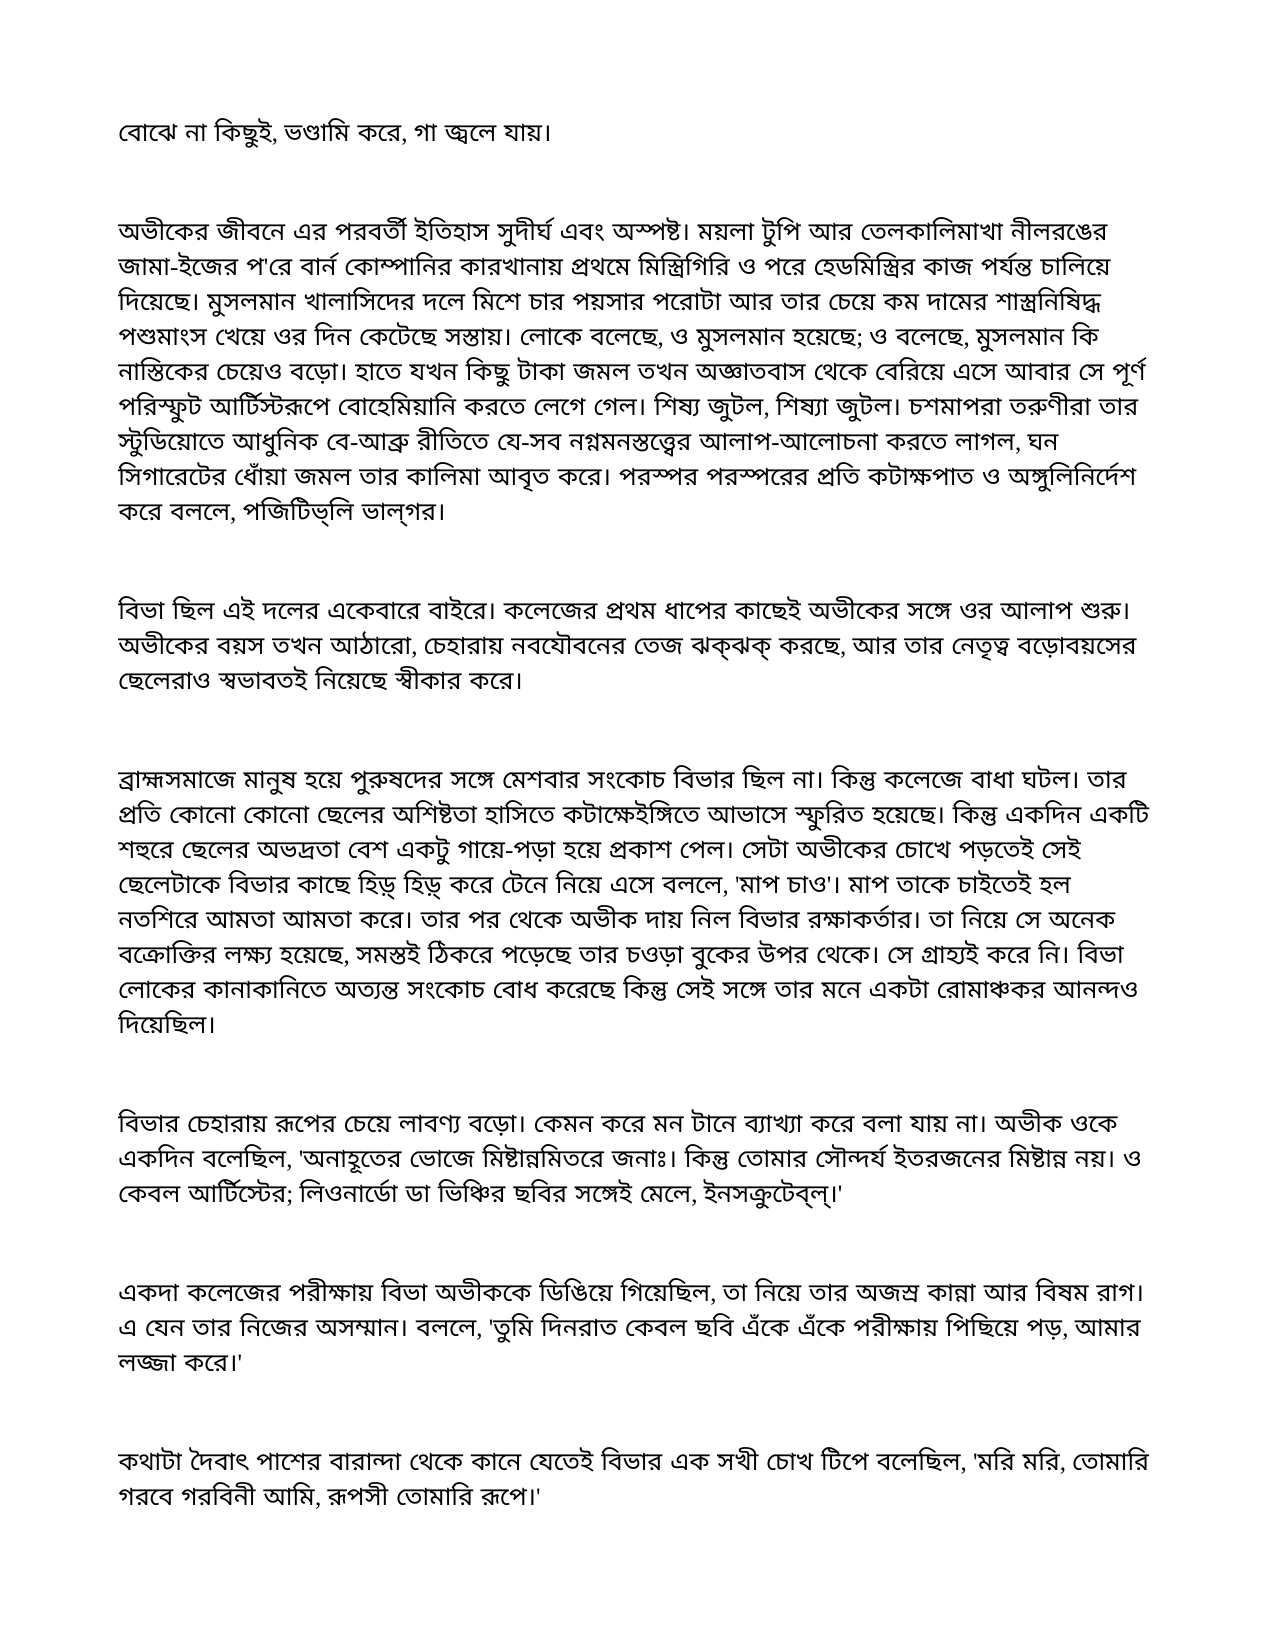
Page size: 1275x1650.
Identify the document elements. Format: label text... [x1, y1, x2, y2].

text বিভার চেহারায় রূপের চেয়ে লাবণ্য বড়ো। কেমন করে মন টানে ব্যাখ্যা করে বলা যায় না। অভীক ওকে একদিন বলেছিল, 'অনাহূতের ভোজে মিষ্টান্নমিতরে জনাঃ। কিন্তু তোমার সৌন্দর্য ইতরজনের মিষ্টান্ন নয়। ও কেবল আর্টিস্টের; লিওনার্ডো ডা ভিঞ্চির ছবির সঙ্গেই মেলে, ইনসক্রুটেব্‌ল্‌।' [118, 1109, 1157, 1208]
text অবশেষে দুর্দিনের সময় অভীক আবিষ্কার করলে যে তার ধনী পিতার তহবিলের কেন্দ্র থেকে আর্টিস্টের নামের 'পরে যে রজতচ্ছটা বিচ্ছুরিত হত তারই দীপ্তিতে ছিল তার খ্যাতির অনেকখানি উজ্জ্বলতা। সঙ্গে সঙ্গে সে আর-একটি তত্ত্ব আবিষ্কার করেছিল যে অর্থভাগ্যের বঞ্চনা উপলক্ষ করে মেয়েদের নিষ্ঠায় কোনো ইতরবিশেষ ঘটে নি। উপাসিকারা শেষ পর্যন্ত দুই চক্ষু বিস্ফারিত করে উচ্চমধুর কণ্ঠে তাকে বলছে আর্টিস্ট। কেবল নিজেদের মধ্যে পরস্পরকে সন্দেহ করেছে যে স্বয়ং তারা দুই-একজন ছাড়া বাকি সবাই আর্টের বোঝে না কিছুই, ভণ্ডামি করে, গা জ্বলে যায়। [245, 118, 1157, 147]
text কথাটা দৈবাৎ পাশের বারান্দা থেকে কানে যেতেই বিভার এক সখী চোখ টিপে বলেছিল, 'মরি মরি, তোমারি গরবে গরবিনী আমি, রূপসী তোমারি রূপে।' [118, 1447, 1157, 1511]
text ব্রাহ্মসমাজে মানুষ হয়ে পুরুষদের সঙ্গে মেশবার সংকোচ বিভার ছিল না। কিন্তু কলেজে বাধা ঘটল। তার প্রতি কোনো কোনো ছেলের অশিষ্টতা হাসিতে কটাক্ষেইঙ্গিতে আভাসে স্ফুরিত হয়েছে। কিন্তু একদিন একটি শহুরে ছেলের অভদ্রতা বেশ একটু গায়ে-পড়া হয়ে প্রকাশ পেল। সেটা অভীকের চোখে পড়তেই সেই ছেলেটাকে বিভার কাছে হিড়্‌ হিড়্‌ করে টেনে নিয়ে এসে বললে, 'মাপ চাও'। মাপ তাকে চাইতেই হল নতশিরে আমতা আমতা করে। তার পর থেকে অভীক দায় নিল বিভার রক্ষাকর্তার। তা নিয়ে সে অনেক বক্রোক্তির লক্ষ্য হয়েছে, সমস্তই ঠিকরে পড়েছে তার চওড়া বুকের উপর থেকে। সে গ্রাহ্যই করে নি। বিভা লোকের কানাকানিতে অত্যন্ত সংকোচ বোধ করেছে কিন্তু সেই সঙ্গে তার মনে একটা রোমাঞ্চকর আনন্দও দিয়েছিল। [118, 765, 1157, 1039]
text বিভা ছিল এই দলের একেবারে বাইরে। কলেজের প্রথম ধাপের কাছেই অভীকের সঙ্গে ওর আলাপ শুরু। অভীকের বয়স তখন আঠারো, চেহারায় নবযৌবনের তেজ ঝক্‌ঝক্‌ করছে, আর তার নেতৃত্ব বড়োবয়সের ছেলেরাও স্বভাবতই নিয়েছে স্বীকার করে। [118, 596, 1157, 695]
text একদা কলেজের পরীক্ষায় বিভা অভীককে ডিঙিয়ে গিয়েছিল, তা নিয়ে তার অজস্র কান্না আর বিষম রাগ। এ যেন তার নিজের অসম্মান। বললে, 'তুমি দিনরাত কেবল ছবি এঁকে এঁকে পরীক্ষায় পিছিয়ে পড়, আমার লজ্জা করে।' [118, 1278, 1157, 1377]
text অভীকের জীবনে এর পরবর্তী ইতিহাস সুদীর্ঘ এবং অস্পষ্ট। ময়লা টুপি আর তেলকালিমাখা নীলরঙের জামা-ইজের প'রে বার্ন কোম্পানির কারখানায় প্রথমে মিস্ত্রিগিরি ও পরে হেডমিস্ত্রির কাজ পর্যন্ত চালিয়ে দিয়েছে। মুসলমান খালাসিদের দলে মিশে চার পয়সার পরোটা আর তার চেয়ে কম দামের শাস্ত্রনিষিদ্ধ পশুমাংস খেয়ে ওর দিন কেটেছে সস্তায়। লোকে বলেছে, ও মুসলমান হয়েছে; ও বলেছে, মুসলমান কি নাস্তিকের চেয়েও বড়ো। হাতে যখন কিছু টাকা জমল তখন অজ্ঞাতবাস থেকে বেরিয়ে এসে আবার সে পূর্ণ পরিস্ফুট আর্টিস্টরূপে বোহেমিয়ানি করতে লেগে গেল। শিষ্য জুটল, শিষ্যা জুটল। চশমাপরা তরুণীরা তার স্টুডিয়োতে আধুনিক বে-আব্রু রীতিতে যে-সব নগ্নমনস্তত্ত্বের আলাপ-আলোচনা করতে লাগল, ঘন সিগারেটের ধোঁয়া জমল তার কালিমা আবৃত করে। পরস্পর পরস্পরের প্রতি কটাক্ষপাত ও অঙ্গুলিনির্দেশ করে বললে, পজিটিভ্‌লি ভাল্‌গর। [118, 217, 1157, 527]
